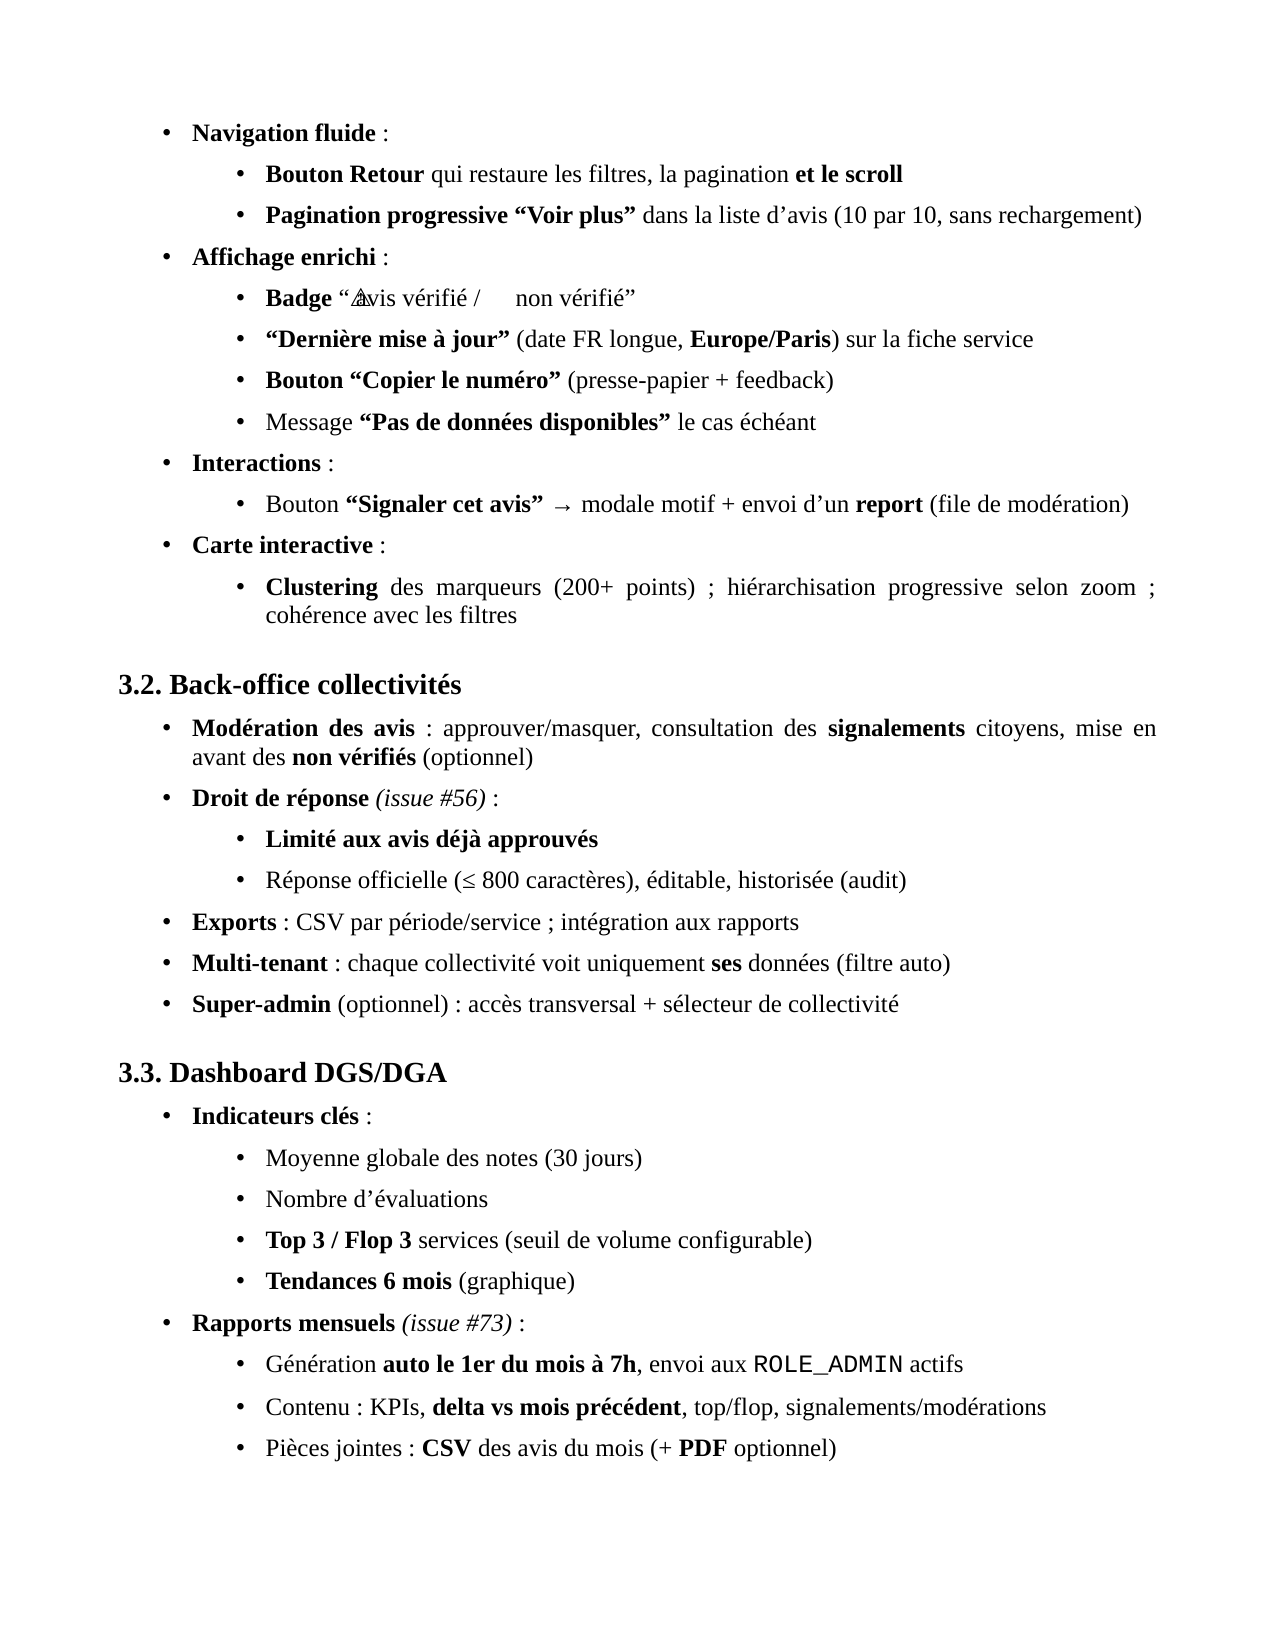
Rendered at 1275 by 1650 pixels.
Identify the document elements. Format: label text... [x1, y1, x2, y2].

subtitle 3.3. Dashboard DGS/DGA [118, 1055, 1157, 1089]
list Pièces jointes : CSV des avis du mois (+ PDF optionnel) [236, 1433, 1157, 1462]
list Bouton “Copier le numéro” (presse-papier + feedback) [236, 366, 1157, 394]
list Navigation fluide : [162, 118, 1157, 147]
list Pagination progressive “Voir plus” dans la liste d’avis (10 par 10, sans rechargement) [236, 201, 1157, 229]
list Super-admin (optionnel) : accès transversal + sélecteur de collectivité [162, 989, 1157, 1018]
list Exports : CSV par période/service ; intégration aux rapports [162, 907, 1157, 935]
list Message “Pas de données disponibles” le cas échéant [236, 407, 1157, 436]
list Indicateurs clés : [162, 1101, 1157, 1130]
list Badge “✅ avis vérifié / ⚠️ non vérifié” [236, 283, 1157, 312]
list Affichage enrichi : [162, 242, 1157, 271]
list Contenu : KPIs, delta vs mois précédent, top/flop, signalements/modérations [236, 1392, 1157, 1421]
list Génération auto le 1er du mois à 7h, envoi aux ROLE_ADMIN actifs [236, 1349, 1157, 1380]
list Réponse officielle (≤ 800 caractères), éditable, historisée (audit) [236, 865, 1157, 894]
list “Dernière mise à jour” (date FR longue, Europe/Paris) sur la fiche service [236, 324, 1157, 353]
list Moyenne globale des notes (30 jours) [236, 1143, 1157, 1171]
list Rapports mensuels (issue #73) : [162, 1308, 1157, 1336]
list Nombre d’évaluations [236, 1184, 1157, 1213]
list Carte interactive : [162, 531, 1157, 559]
list Clustering des marqueurs (200+ points) ; hiérarchisation progressive selon zoom ; cohérence avec les filtres [236, 572, 1157, 629]
list Tendances 6 mois (graphique) [236, 1266, 1157, 1295]
list Bouton Retour qui restaure les filtres, la pagination et le scroll [236, 159, 1157, 188]
subtitle 3.2. Back-office collectivités [118, 667, 1157, 700]
list Limité aux avis déjà approuvés [236, 824, 1157, 853]
list Top 3 / Flop 3 services (seuil de volume configurable) [236, 1225, 1157, 1254]
list Interactions : [162, 448, 1157, 477]
list Bouton “Signaler cet avis” → modale motif + envoi d’un report (file de modération) [236, 489, 1157, 518]
list Modération des avis : approuver/masquer, consultation des signalements citoyens, mise en avant des non vérifiés (optionnel) [162, 713, 1157, 770]
list Multi-tenant : chaque collectivité voit uniquement ses données (filtre auto) [162, 948, 1157, 977]
list Droit de réponse (issue #56) : [162, 783, 1157, 812]
